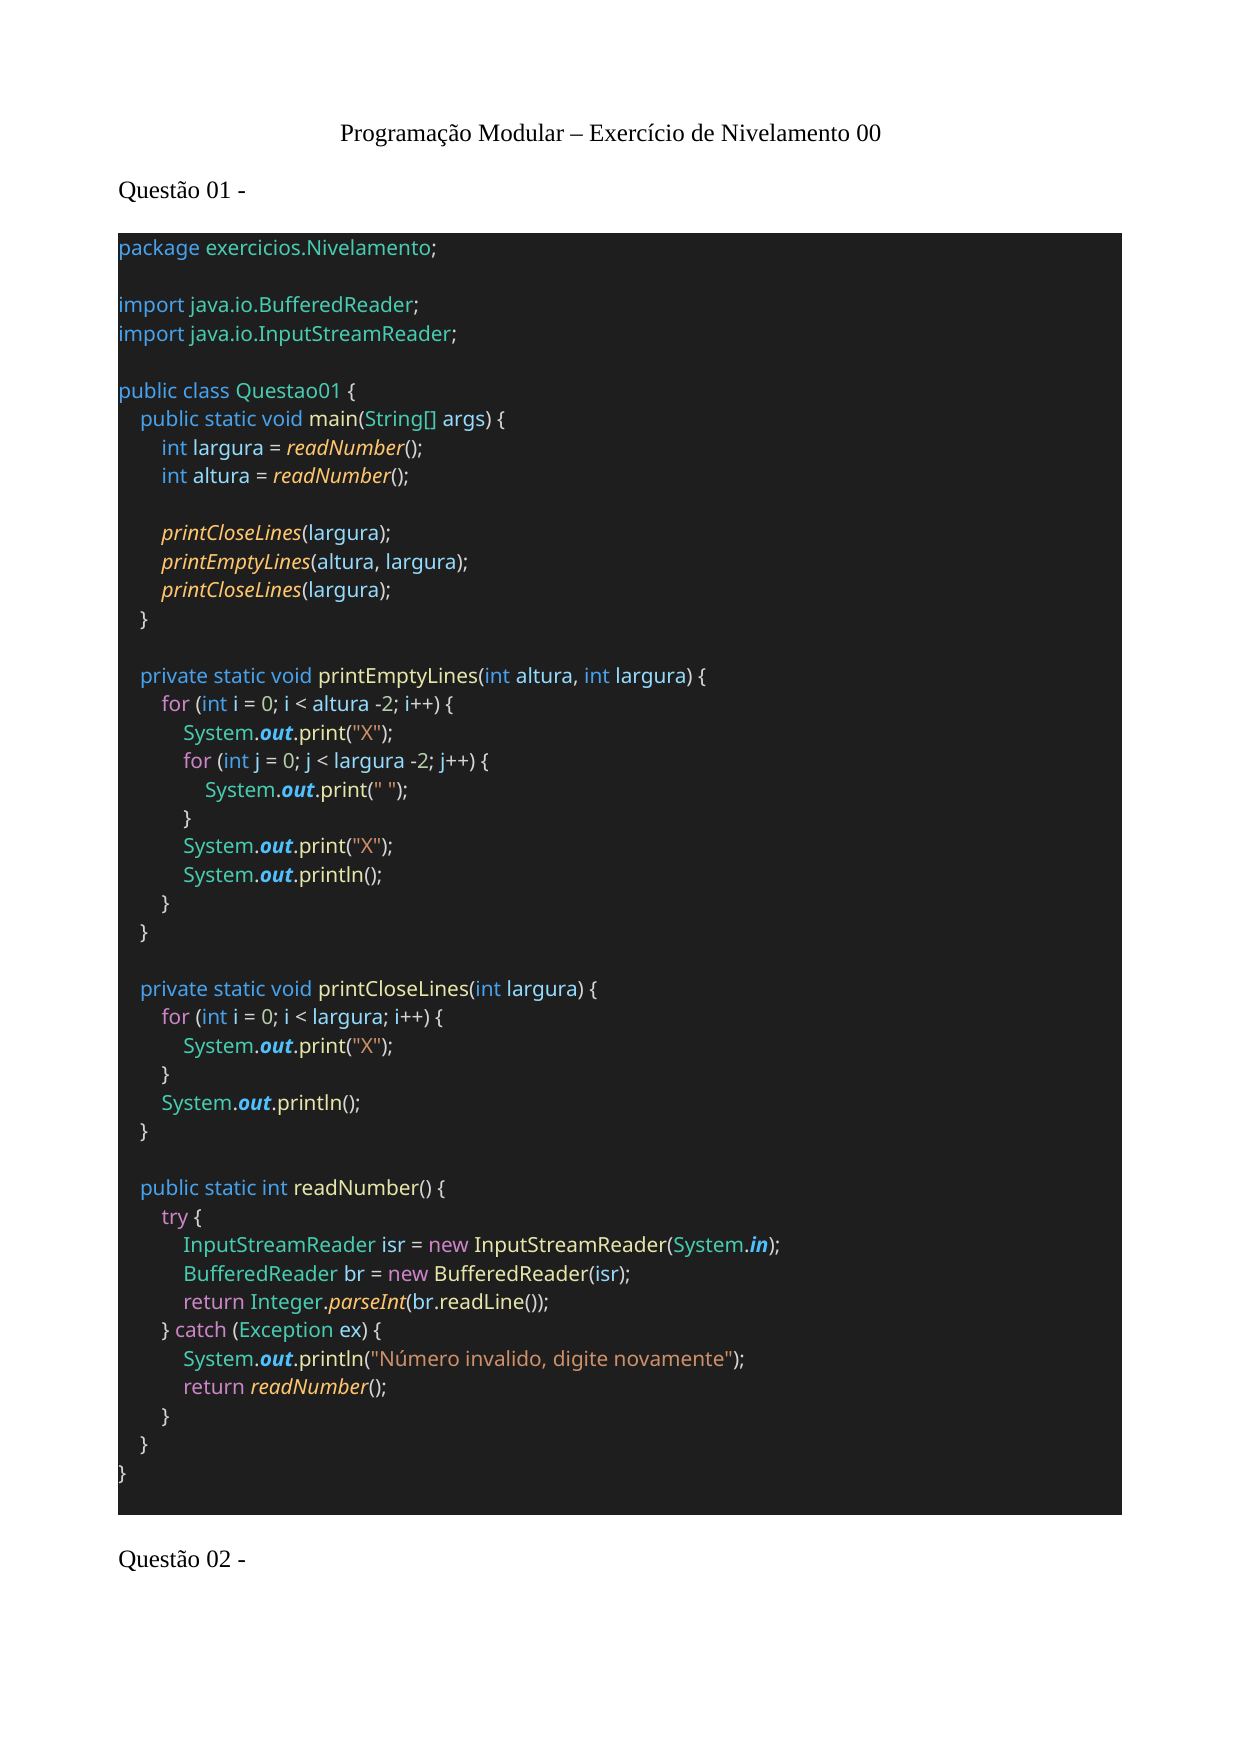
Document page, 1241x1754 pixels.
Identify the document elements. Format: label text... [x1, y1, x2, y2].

text package exercicios.Nivelamento; import java.io.BufferedReader; import java.io.InputStreamReader; public class Questao01 { public static void main(String[] args) { int largura = readNumber(); int altura = readNumber(); printCloseLines(largura); printEmptyLines(altura, largura); printCloseLines(largura); } private static void printEmptyLines(int altura, int largura) { for (int i = 0; i < altura -2; i++) { System.out.print("X"); for (int j = 0; j < largura -2; j++) { System.out.print(" "); } System.out.print("X"); System.out.println(); } } private static void printCloseLines(int largura) { for (int i = 0; i < largura; i++) { System.out.print("X"); } System.out.println(); } public static int readNumber() { try { InputStreamReader isr = new InputStreamReader(System.in); BufferedReader br = new BufferedReader(isr); return Integer.parseInt(br.readLine()); } catch (Exception ex) { System.out.println("Número invalido, digite novamente"); return readNumber(); } } } [118, 233, 1122, 1515]
text Questão 02 - [118, 1544, 1122, 1572]
text Questão 01 - [118, 176, 1122, 204]
text Programação Modular – Exercício de Nivelamento 00 [118, 118, 1122, 147]
